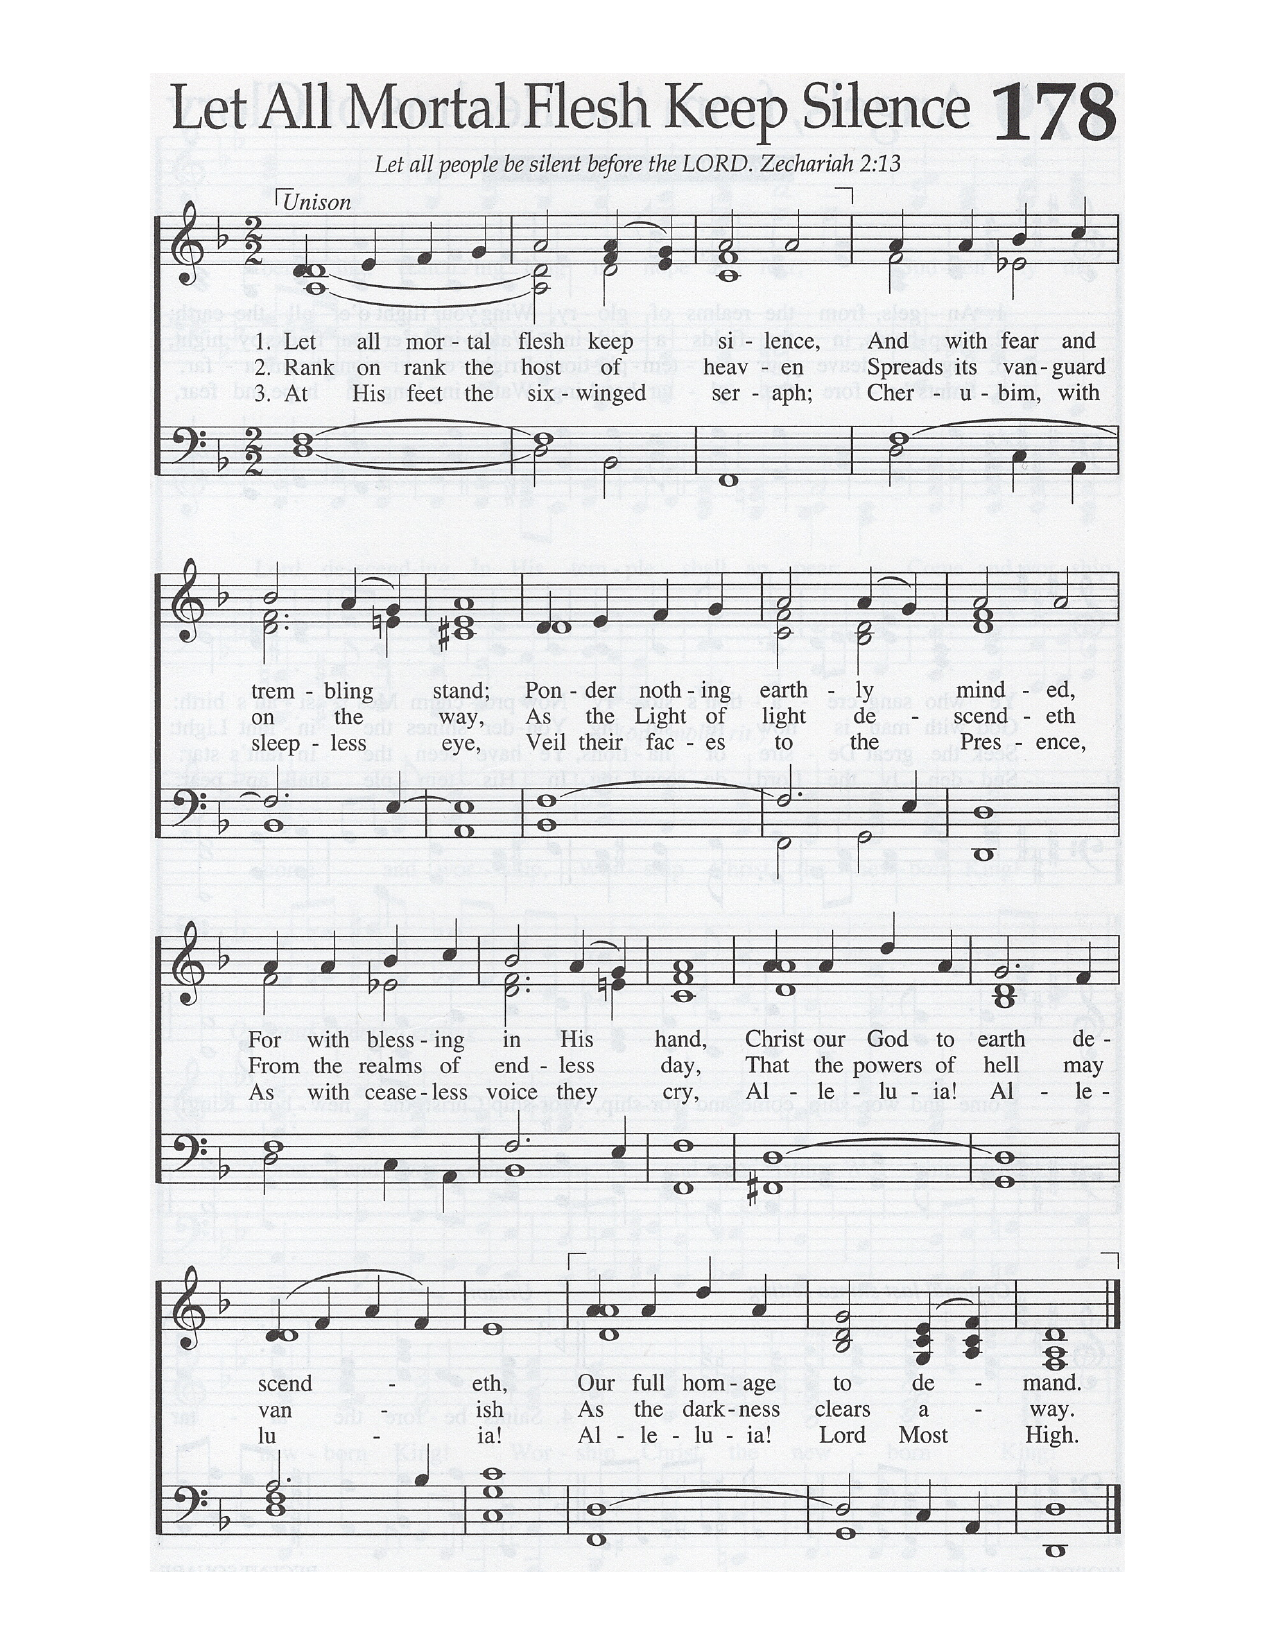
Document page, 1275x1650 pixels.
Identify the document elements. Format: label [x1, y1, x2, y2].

picture [149, 73, 1016, 379]
